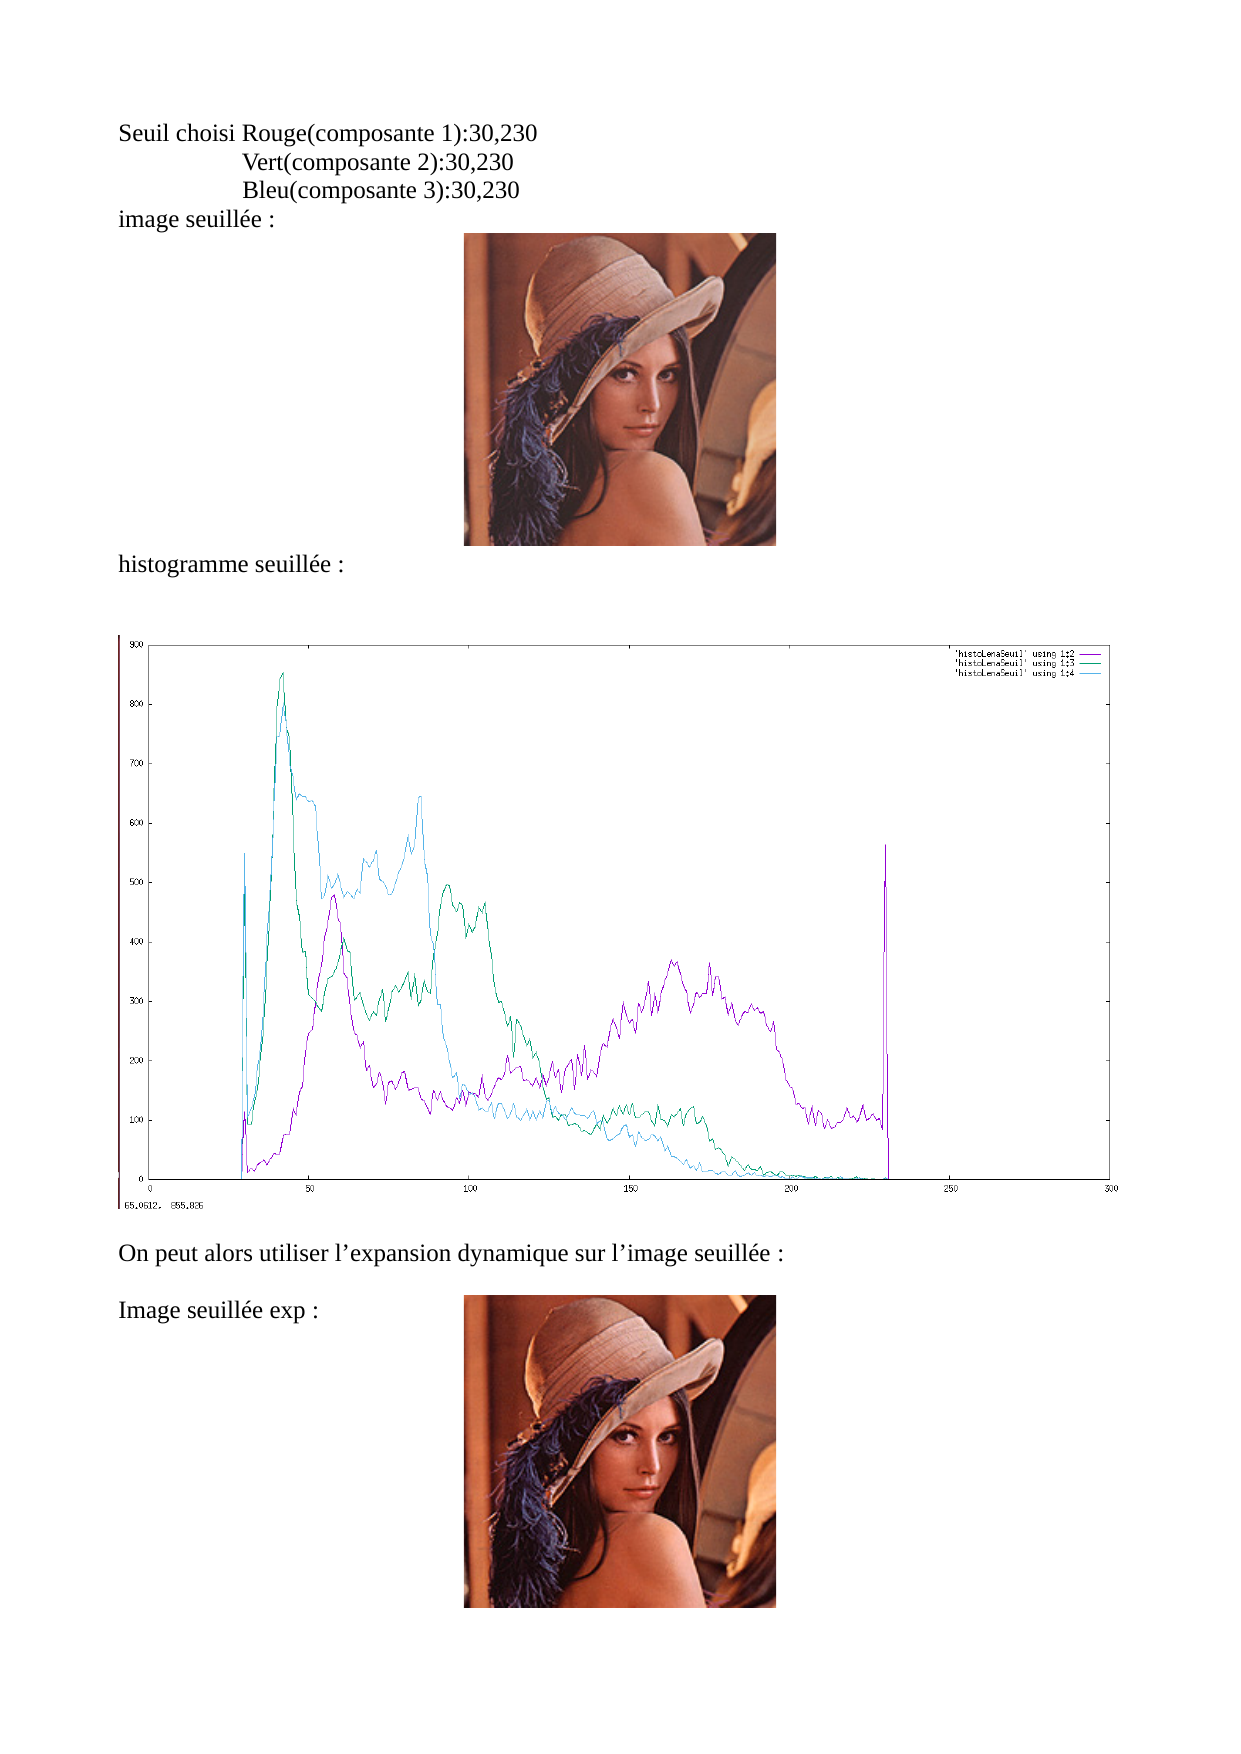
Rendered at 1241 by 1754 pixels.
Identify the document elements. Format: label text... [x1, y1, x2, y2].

text Bleu(composante 3):30,230 [118, 176, 1122, 204]
text On peut alors utiliser l’expansion dynamique sur l’image seuillée : [118, 1238, 1122, 1266]
picture [118, 635, 1123, 1209]
text Image seuillée exp : [118, 1295, 463, 1324]
text Seuil choisi Rouge(composante 1):30,230 [118, 118, 1122, 147]
text [777, 1295, 1122, 1324]
text Vert(composante 2):30,230 [118, 147, 1122, 176]
picture [463, 233, 777, 546]
text histogramme seuillée : [118, 549, 1122, 578]
text image seuillée : [118, 204, 1122, 233]
picture [463, 1295, 777, 1608]
